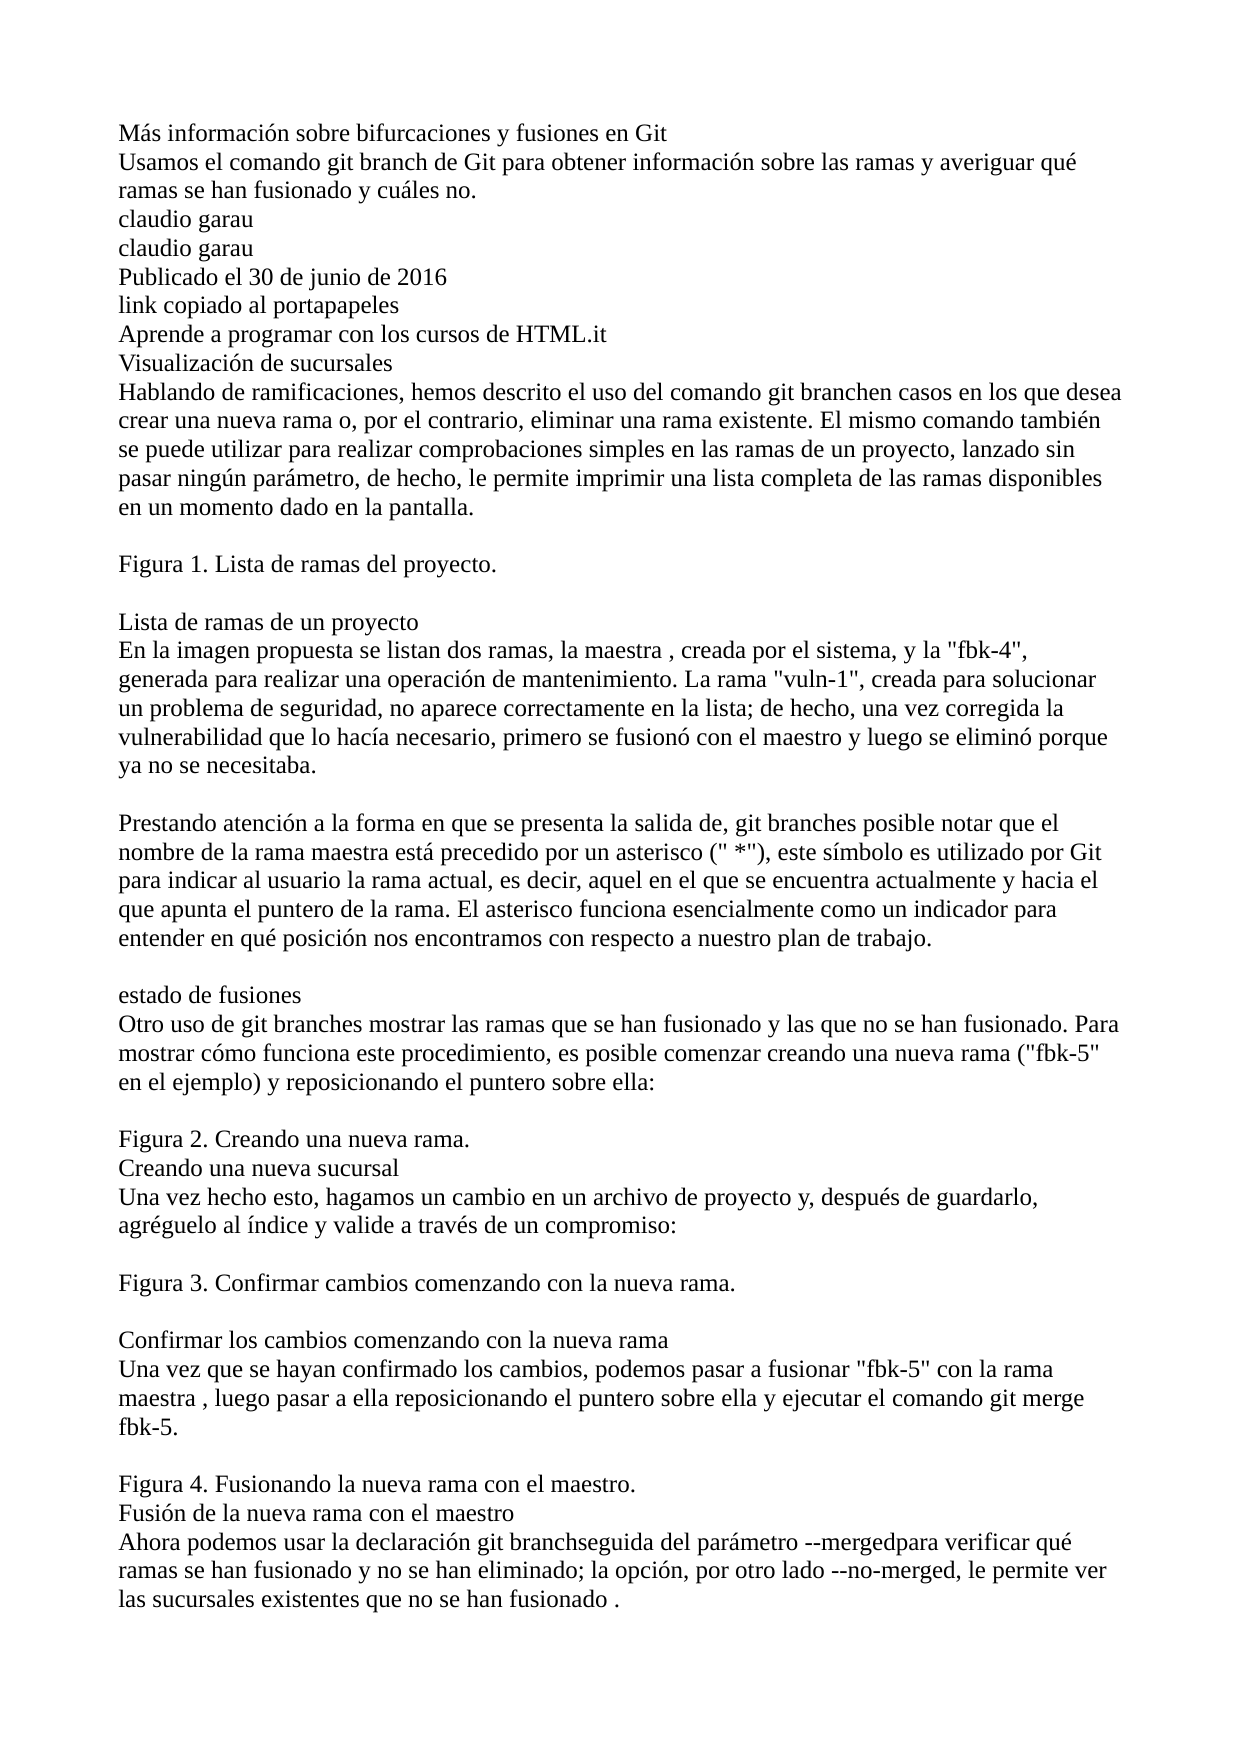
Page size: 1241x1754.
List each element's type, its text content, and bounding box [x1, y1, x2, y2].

text En la imagen propuesta se listan dos ramas, la maestra , creada por el sistema, y ​​la "fbk-4", generada para realizar una operación de mantenimiento. La rama "vuln-1", creada para solucionar un problema de seguridad, no aparece correctamente en la lista; de hecho, una vez corregida la vulnerabilidad que lo hacía necesario, primero se fusionó con el maestro y luego se eliminó porque ya no se necesitaba. [118, 636, 1122, 779]
text Una vez que se hayan confirmado los cambios, podemos pasar a fusionar "fbk-5" con la rama maestra , luego pasar a ella reposicionando el puntero sobre ella y ejecutar el comando git merge fbk-5. [118, 1354, 1122, 1441]
text link copiado al portapapeles [118, 291, 1122, 319]
text Fusión de la nueva rama con el maestro [118, 1498, 1122, 1527]
text Usamos el comando git branch de Git para obtener información sobre las ramas y averiguar qué ramas se han fusionado y cuáles no. [118, 147, 1122, 204]
text estado de fusiones [118, 981, 1122, 1009]
text Confirmar los cambios comenzando con la nueva rama [118, 1326, 1122, 1354]
text Figura 4. Fusionando la nueva rama con el maestro. [118, 1469, 1122, 1498]
text Publicado el 30 de junio de 2016 [118, 262, 1122, 291]
text Una vez hecho esto, hagamos un cambio en un archivo de proyecto y, después de guardarlo, agréguelo al índice y valide a través de un compromiso: [118, 1182, 1122, 1239]
text Figura 1. Lista de ramas del proyecto. [118, 549, 1122, 578]
text Creando una nueva sucursal [118, 1153, 1122, 1182]
text Prestando atención a la forma en que se presenta la salida de, git branches posible notar que el nombre de la rama maestra está precedido por un asterisco (" *"), este símbolo es utilizado por Git para indicar al usuario la rama actual, es decir, aquel en el que se encuentra actualmente y hacia el que apunta el puntero de la rama. El asterisco funciona esencialmente como un indicador para entender en qué posición nos encontramos con respecto a nuestro plan de trabajo. [118, 808, 1122, 952]
text claudio garau [118, 233, 1122, 262]
text Aprende a programar con los cursos de HTML.it [118, 319, 1122, 348]
text Lista de ramas de un proyecto [118, 607, 1122, 636]
text Figura 2. Creando una nueva rama. [118, 1124, 1122, 1153]
text Visualización de sucursales [118, 348, 1122, 377]
text Hablando de ramificaciones, hemos descrito el uso del comando git branchen casos en los que desea crear una nueva rama o, por el contrario, eliminar una rama existente. El mismo comando también se puede utilizar para realizar comprobaciones simples en las ramas de un proyecto, lanzado sin pasar ningún parámetro, de hecho, le permite imprimir una lista completa de las ramas disponibles en un momento dado en la pantalla. [118, 377, 1122, 521]
text Más información sobre bifurcaciones y fusiones en Git [118, 118, 1122, 147]
text Figura 3. Confirmar cambios comenzando con la nueva rama. [118, 1268, 1122, 1297]
text Ahora podemos usar la declaración git branchseguida del parámetro --mergedpara verificar qué ramas se han fusionado y no se han eliminado; la opción, por otro lado --no-merged, le permite ver las sucursales existentes que no se han fusionado . [118, 1527, 1122, 1613]
text Otro uso de git branches mostrar las ramas que se han fusionado y las que no se han fusionado. Para mostrar cómo funciona este procedimiento, es posible comenzar creando una nueva rama ("fbk-5" en el ejemplo) y reposicionando el puntero sobre ella: [118, 1009, 1122, 1096]
text claudio garau [118, 204, 1122, 233]
